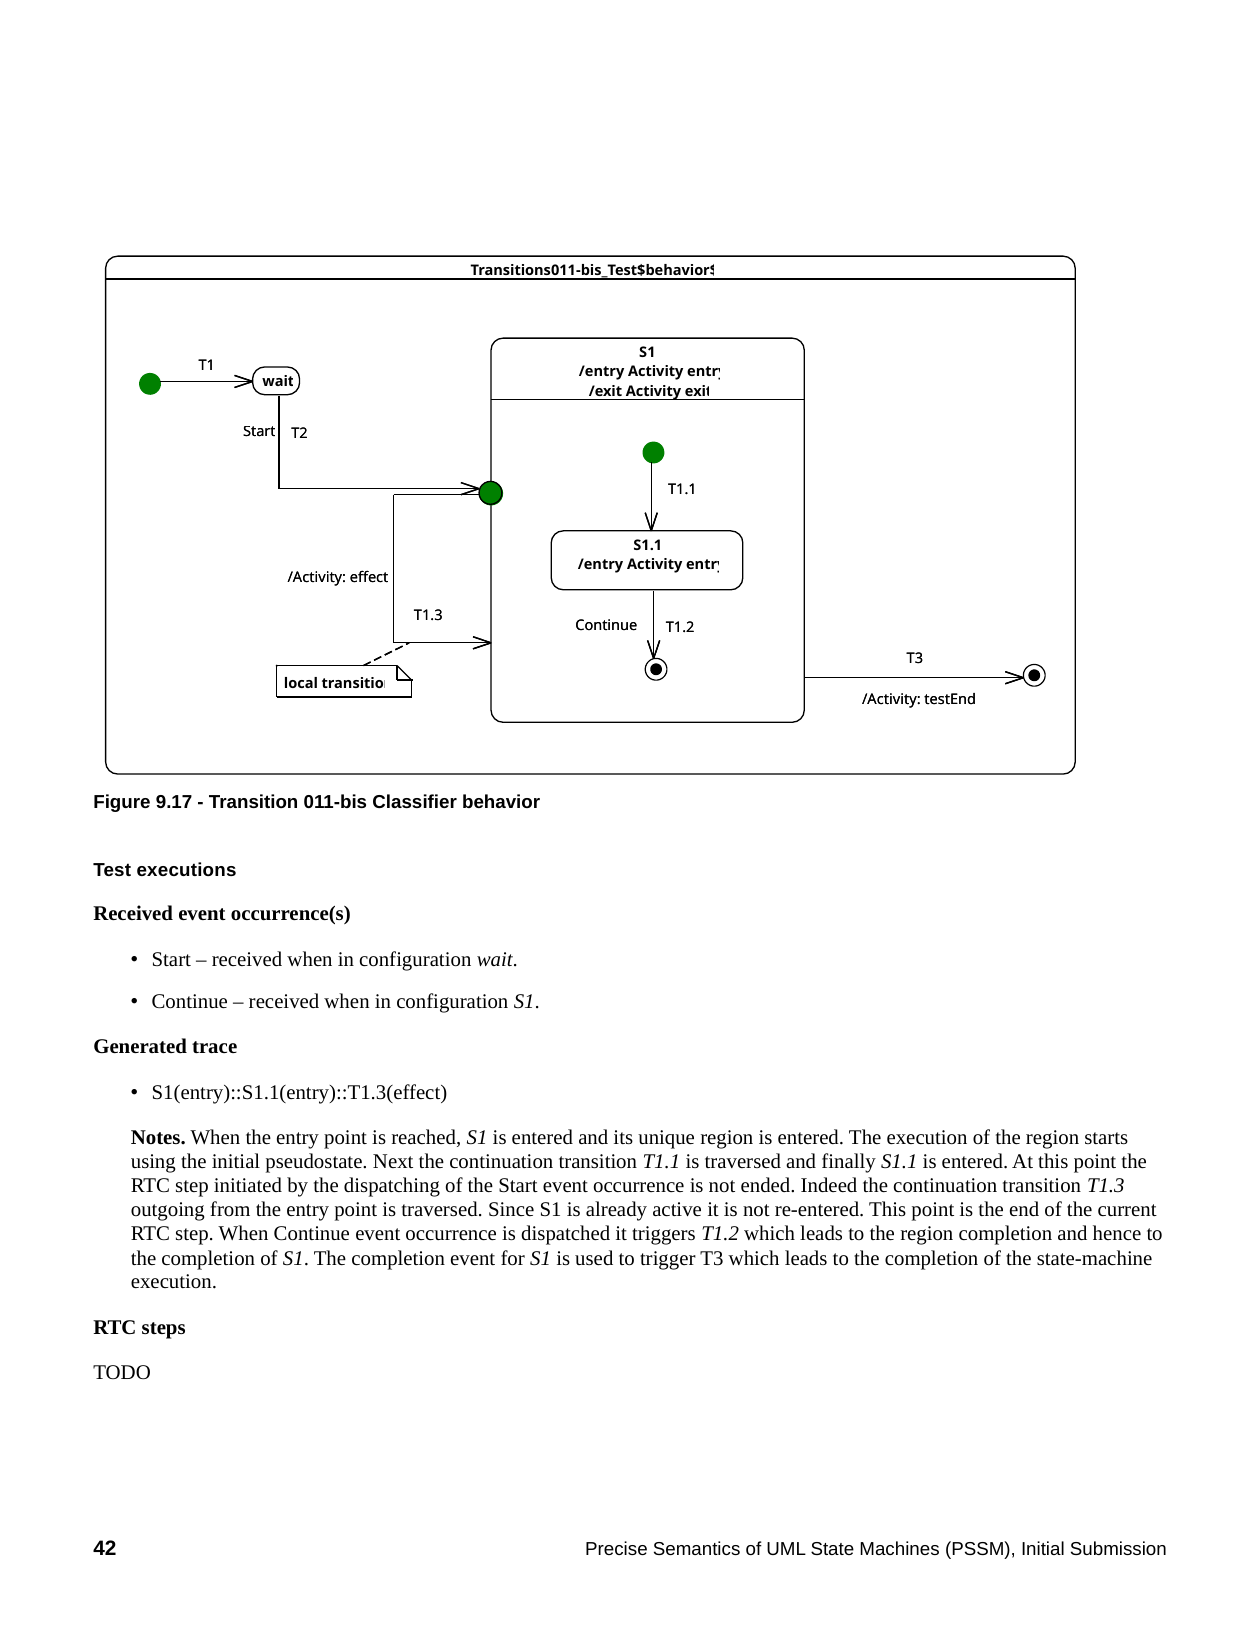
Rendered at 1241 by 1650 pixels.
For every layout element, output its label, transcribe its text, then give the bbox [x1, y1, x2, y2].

subtitle Test executions [93, 858, 1164, 880]
text Notes. When the entry point is reached, S1 is entered and its unique region is entered. The execution of the region starts using the initial pseudostate. Next the continuation transition T1.1 is traversed and finally S1.1 is entered. At this point the RTC step initiated by the dispatching of the Start event occurrence is not ended. Indeed the continuation transition T1.3 outgoing from the entry point is traversed. Since S1 is already active it is not re-entered. This point is the end of the current RTC step. When Continue event occurrence is dispatched it triggers T1.2 which leads to the region completion and hence to the completion of S1. The completion event for S1 is used to trigger T3 which leads to the completion of the state-machine execution. [131, 1125, 1164, 1293]
text TODO [93, 1360, 1164, 1384]
list Continue – received when in configuration S1. [131, 988, 1164, 1013]
text RTC steps [93, 1314, 1164, 1339]
text Received event occurrence(s) [93, 901, 1164, 925]
list S1(entry)::S1.1(entry)::T1.3(effect) [131, 1079, 1164, 1104]
list Start – received when in configuration wait. [131, 946, 1164, 971]
text Generated trace [93, 1034, 1164, 1058]
text Figure 9.17 - Transition 011-bis Classifier behavior [93, 243, 1089, 813]
